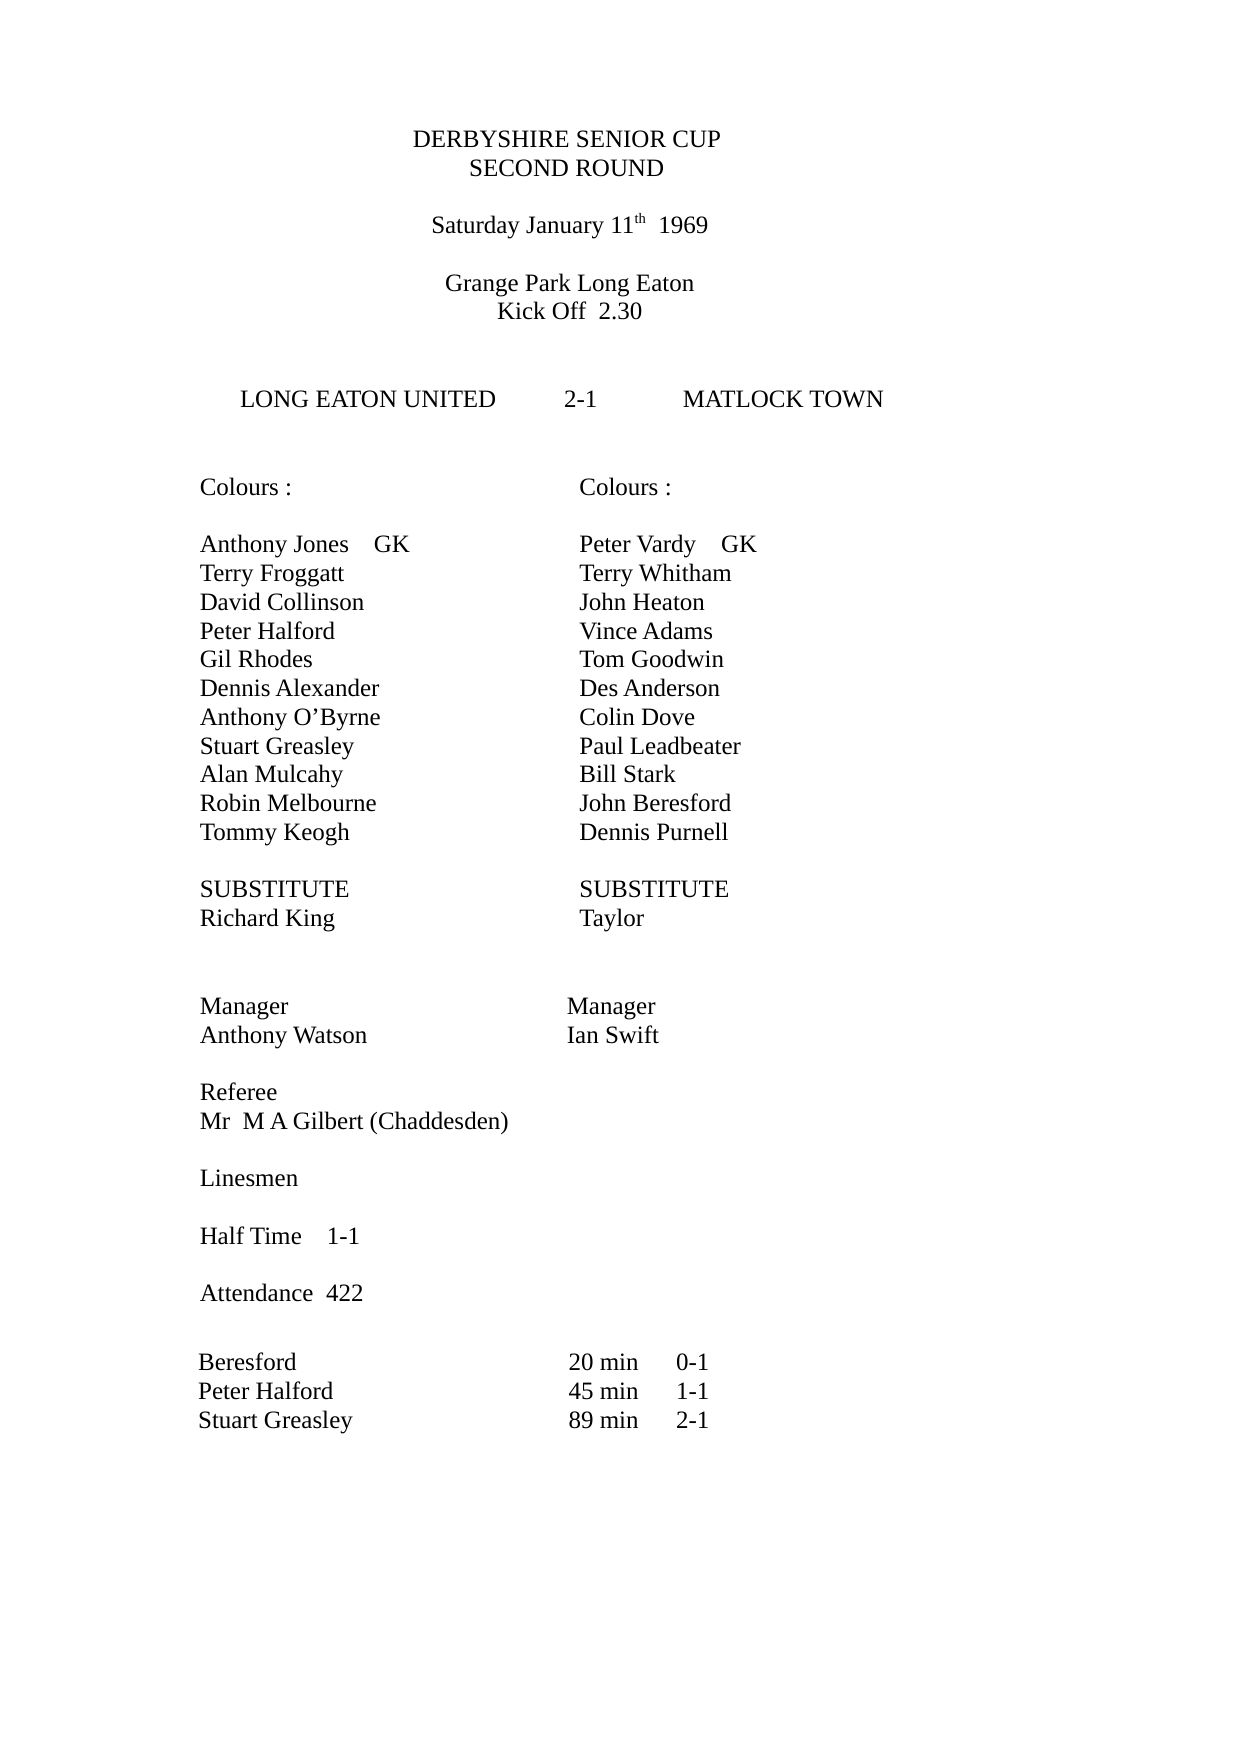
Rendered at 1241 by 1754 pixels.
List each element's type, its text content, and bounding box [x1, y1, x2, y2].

table_header MATLOCK TOWN [616, 379, 951, 419]
table_header 2-1 [545, 379, 616, 419]
table_header 20 min 0-1 45 min 1-1 89 min 2-1 [563, 1342, 947, 1439]
table_header DERBYSHIRE SENIOR CUP SECOND ROUND Saturday January 11th 1969 Grange Park Long Eaton Kick Off 2.30 [191, 118, 948, 331]
table_header Manager Ian Swift [561, 985, 948, 1313]
table_header LONG EATON UNITED [191, 379, 545, 419]
table_header Manager Anthony Watson Referee Mr M A Gilbert (Chaddesden) Linesmen Half Time 1-1 Attendance 422 [194, 985, 561, 1313]
table_header Beresford Peter Halford Stuart Greasley [192, 1342, 562, 1439]
table_header Colours : Anthony Jones GK Terry Froggatt David Collinson Peter Halford Gil Rhodes Dennis Alexander Anthony O’Byrne Stuart Greasley Alan Mulcahy Robin Melbourne Tommy Keogh SUBSTITUTE Richard King [194, 466, 573, 938]
table_header Colours : Peter Vardy GK Terry Whitham John Heaton Vince Adams Tom Goodwin Des Anderson Colin Dove Paul Leadbeater Bill Stark John Beresford Dennis Purnell SUBSTITUTE Taylor [574, 466, 951, 938]
